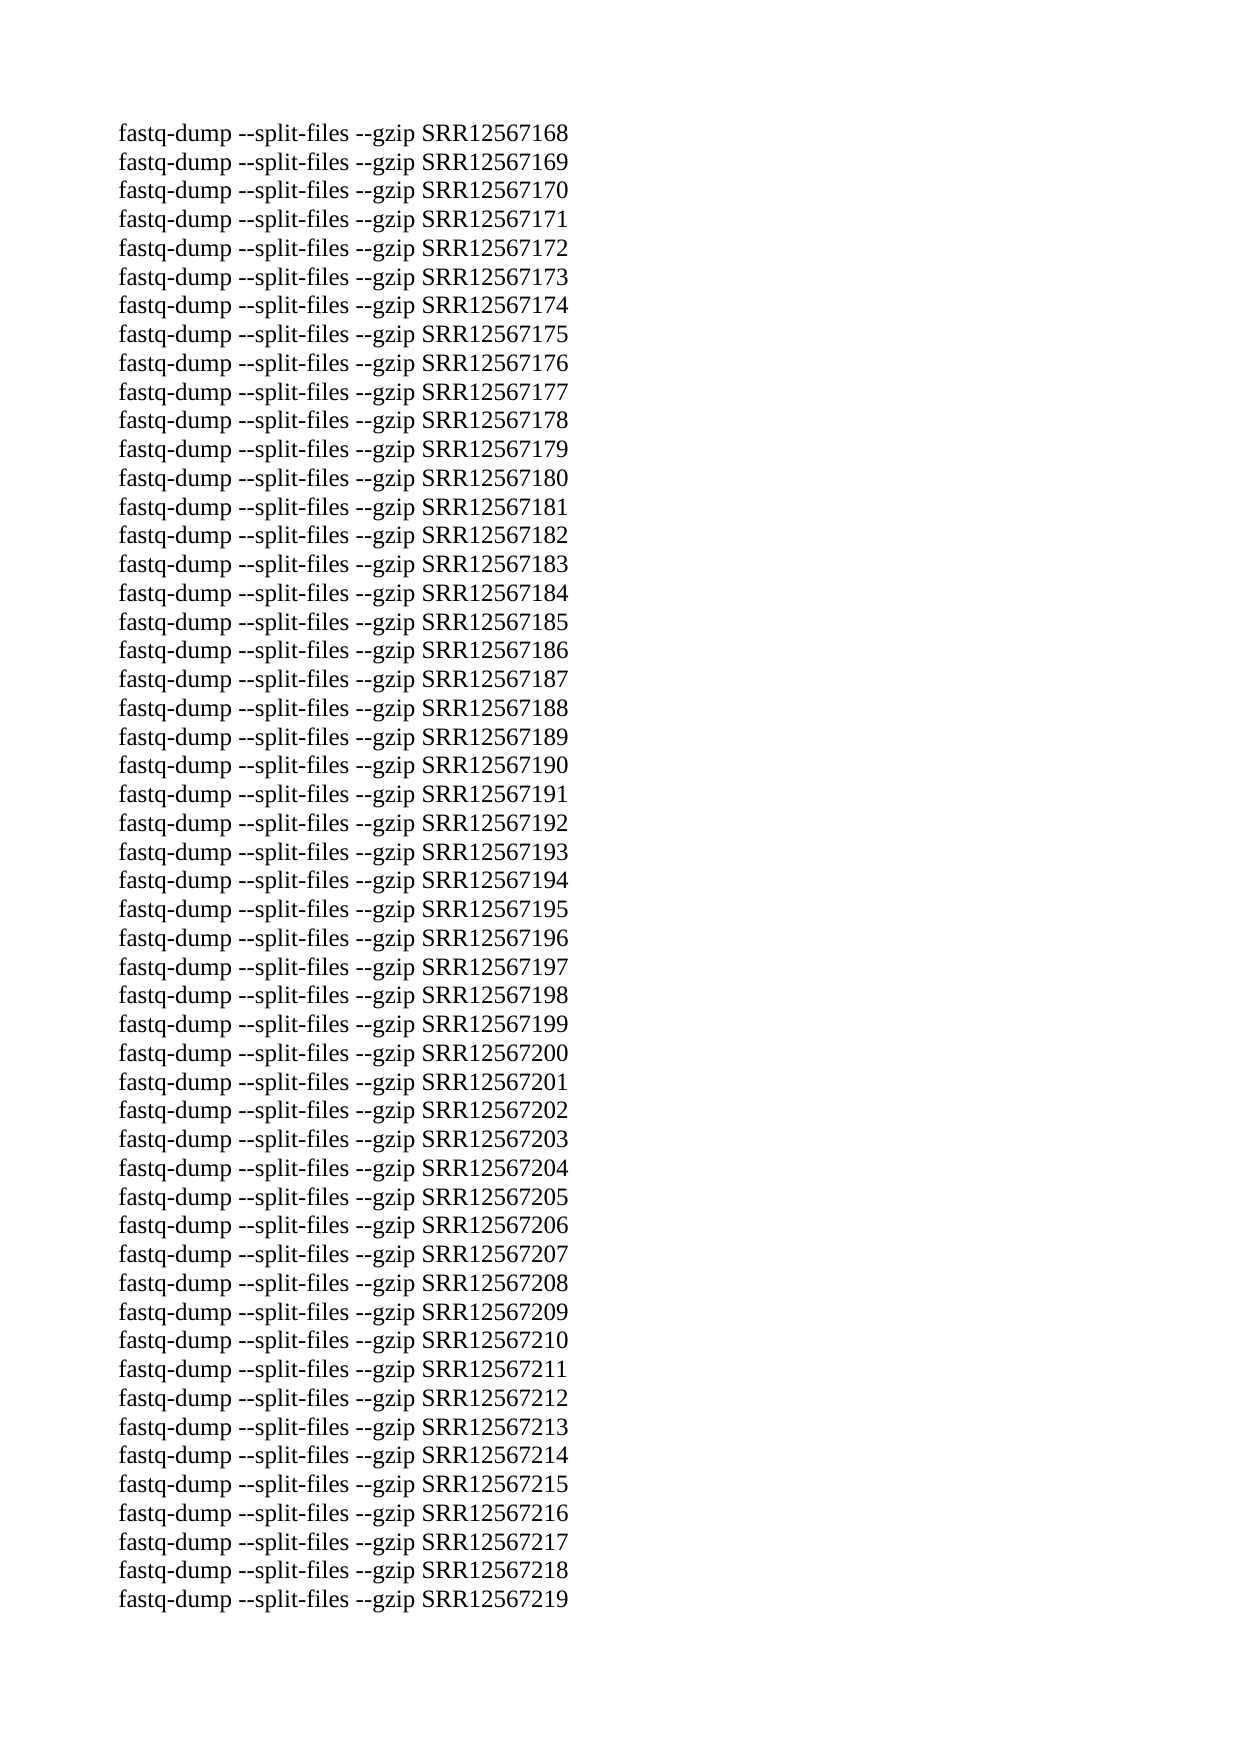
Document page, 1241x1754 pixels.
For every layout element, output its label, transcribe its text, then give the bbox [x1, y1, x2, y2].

text fastq-dump --split-files --gzip SRR12567185 [118, 607, 1122, 636]
text fastq-dump --split-files --gzip SRR12567204 [118, 1153, 1122, 1182]
text fastq-dump --split-files --gzip SRR12567211 [118, 1354, 1122, 1383]
text fastq-dump --split-files --gzip SRR12567174 [118, 291, 1122, 319]
text fastq-dump --split-files --gzip SRR12567183 [118, 549, 1122, 578]
text fastq-dump --split-files --gzip SRR12567208 [118, 1268, 1122, 1297]
text fastq-dump --split-files --gzip SRR12567179 [118, 434, 1122, 463]
text fastq-dump --split-files --gzip SRR12567216 [118, 1498, 1122, 1527]
text fastq-dump --split-files --gzip SRR12567181 [118, 492, 1122, 521]
text fastq-dump --split-files --gzip SRR12567175 [118, 319, 1122, 348]
text fastq-dump --split-files --gzip SRR12567169 [118, 147, 1122, 176]
text fastq-dump --split-files --gzip SRR12567214 [118, 1441, 1122, 1469]
text fastq-dump --split-files --gzip SRR12567195 [118, 894, 1122, 923]
text fastq-dump --split-files --gzip SRR12567171 [118, 204, 1122, 233]
text fastq-dump --split-files --gzip SRR12567205 [118, 1182, 1122, 1211]
text fastq-dump --split-files --gzip SRR12567218 [118, 1556, 1122, 1584]
text fastq-dump --split-files --gzip SRR12567201 [118, 1067, 1122, 1096]
text fastq-dump --split-files --gzip SRR12567199 [118, 1009, 1122, 1038]
text fastq-dump --split-files --gzip SRR12567206 [118, 1211, 1122, 1239]
text fastq-dump --split-files --gzip SRR12567209 [118, 1297, 1122, 1326]
text fastq-dump --split-files --gzip SRR12567213 [118, 1412, 1122, 1441]
text fastq-dump --split-files --gzip SRR12567212 [118, 1383, 1122, 1412]
text fastq-dump --split-files --gzip SRR12567215 [118, 1469, 1122, 1498]
text fastq-dump --split-files --gzip SRR12567168 [118, 118, 1122, 147]
text fastq-dump --split-files --gzip SRR12567219 [118, 1584, 1122, 1613]
text fastq-dump --split-files --gzip SRR12567197 [118, 952, 1122, 981]
text fastq-dump --split-files --gzip SRR12567170 [118, 176, 1122, 204]
text fastq-dump --split-files --gzip SRR12567200 [118, 1038, 1122, 1067]
text fastq-dump --split-files --gzip SRR12567182 [118, 521, 1122, 549]
text fastq-dump --split-files --gzip SRR12567210 [118, 1326, 1122, 1354]
text fastq-dump --split-files --gzip SRR12567189 [118, 722, 1122, 751]
text fastq-dump --split-files --gzip SRR12567173 [118, 262, 1122, 291]
text fastq-dump --split-files --gzip SRR12567172 [118, 233, 1122, 262]
text fastq-dump --split-files --gzip SRR12567193 [118, 837, 1122, 866]
text fastq-dump --split-files --gzip SRR12567178 [118, 406, 1122, 434]
text fastq-dump --split-files --gzip SRR12567184 [118, 578, 1122, 607]
text fastq-dump --split-files --gzip SRR12567190 [118, 751, 1122, 779]
text fastq-dump --split-files --gzip SRR12567176 [118, 348, 1122, 377]
text fastq-dump --split-files --gzip SRR12567198 [118, 981, 1122, 1009]
text fastq-dump --split-files --gzip SRR12567191 [118, 779, 1122, 808]
text fastq-dump --split-files --gzip SRR12567192 [118, 808, 1122, 837]
text fastq-dump --split-files --gzip SRR12567194 [118, 866, 1122, 894]
text fastq-dump --split-files --gzip SRR12567217 [118, 1527, 1122, 1556]
text fastq-dump --split-files --gzip SRR12567207 [118, 1239, 1122, 1268]
text fastq-dump --split-files --gzip SRR12567196 [118, 923, 1122, 952]
text fastq-dump --split-files --gzip SRR12567203 [118, 1124, 1122, 1153]
text fastq-dump --split-files --gzip SRR12567188 [118, 693, 1122, 722]
text fastq-dump --split-files --gzip SRR12567186 [118, 636, 1122, 664]
text fastq-dump --split-files --gzip SRR12567180 [118, 463, 1122, 492]
text fastq-dump --split-files --gzip SRR12567202 [118, 1096, 1122, 1124]
text fastq-dump --split-files --gzip SRR12567187 [118, 664, 1122, 693]
text fastq-dump --split-files --gzip SRR12567177 [118, 377, 1122, 406]
